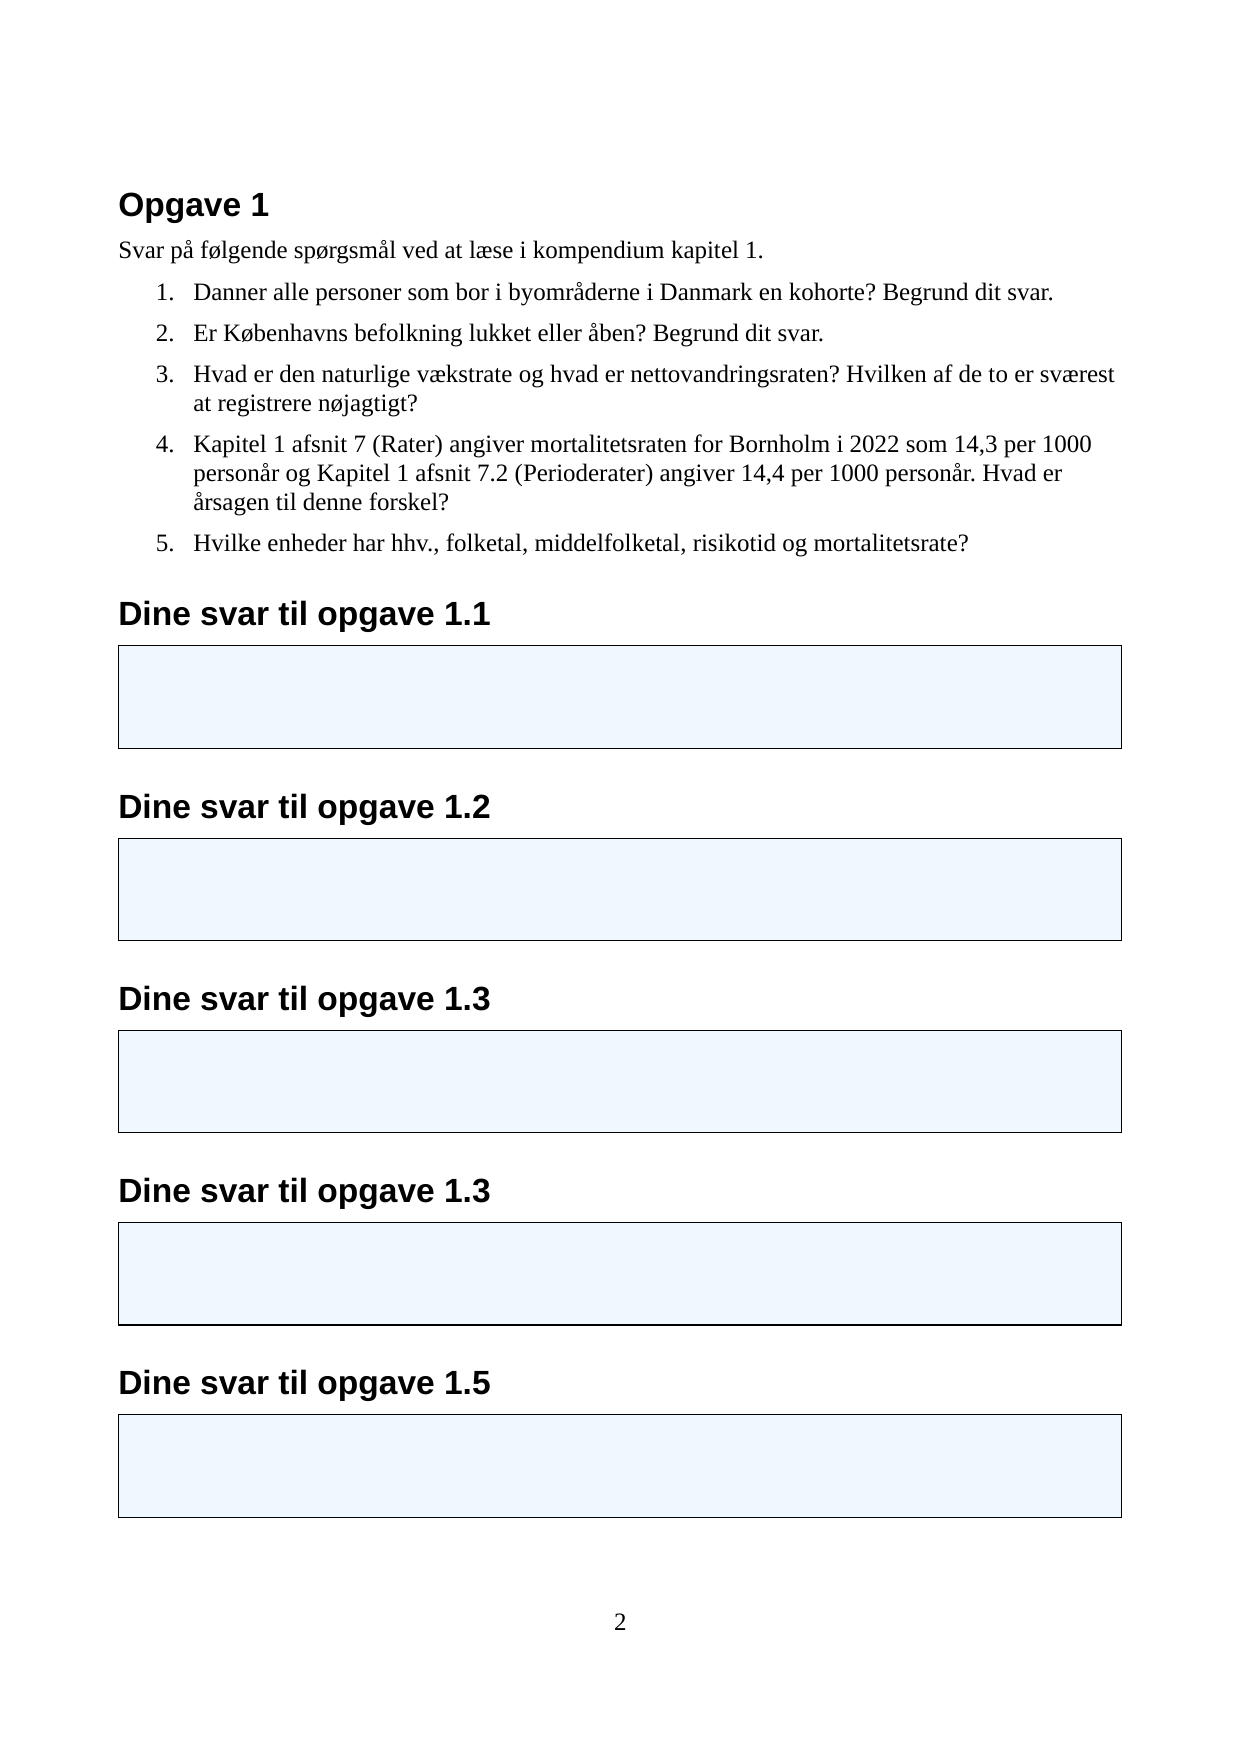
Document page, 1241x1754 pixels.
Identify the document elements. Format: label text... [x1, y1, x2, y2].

subtitle Dine svar til opgave 1.3 [118, 979, 1122, 1017]
list Danner alle personer som bor i byområderne i Danmark en kohorte? Begrund dit svar. [156, 277, 1122, 306]
subtitle Dine svar til opgave 1.5 [118, 1363, 1122, 1402]
subtitle Opgave 1 [118, 184, 1122, 223]
list Kapitel 1 afsnit 7 (Rater) angiver mortalitetsraten for Bornholm i 2022 som 14,3 per 1000 personår og Kapitel 1 afsnit 7.2 (Perioderater) angiver 14,4 per 1000 personår. Hvad er årsagen til denne forskel? [156, 429, 1122, 516]
subtitle Dine svar til opgave 1.1 [118, 594, 1122, 633]
list Hvad er den naturlige vækstrate og hvad er nettovandringsraten? Hvilken af de to er sværest at registrere nøjagtigt? [156, 359, 1122, 417]
subtitle Dine svar til opgave 1.3 [118, 1171, 1122, 1209]
subtitle Dine svar til opgave 1.2 [118, 786, 1122, 825]
text Svar på følgende spørgsmål ved at læse i kompendium kapitel 1. [118, 236, 1122, 264]
list Er Københavns befolkning lukket eller åben? Begrund dit svar. [156, 318, 1122, 347]
list Hvilke enheder har hhv., folketal, middelfolketal, risikotid og mortalitetsrate? [156, 528, 1122, 557]
